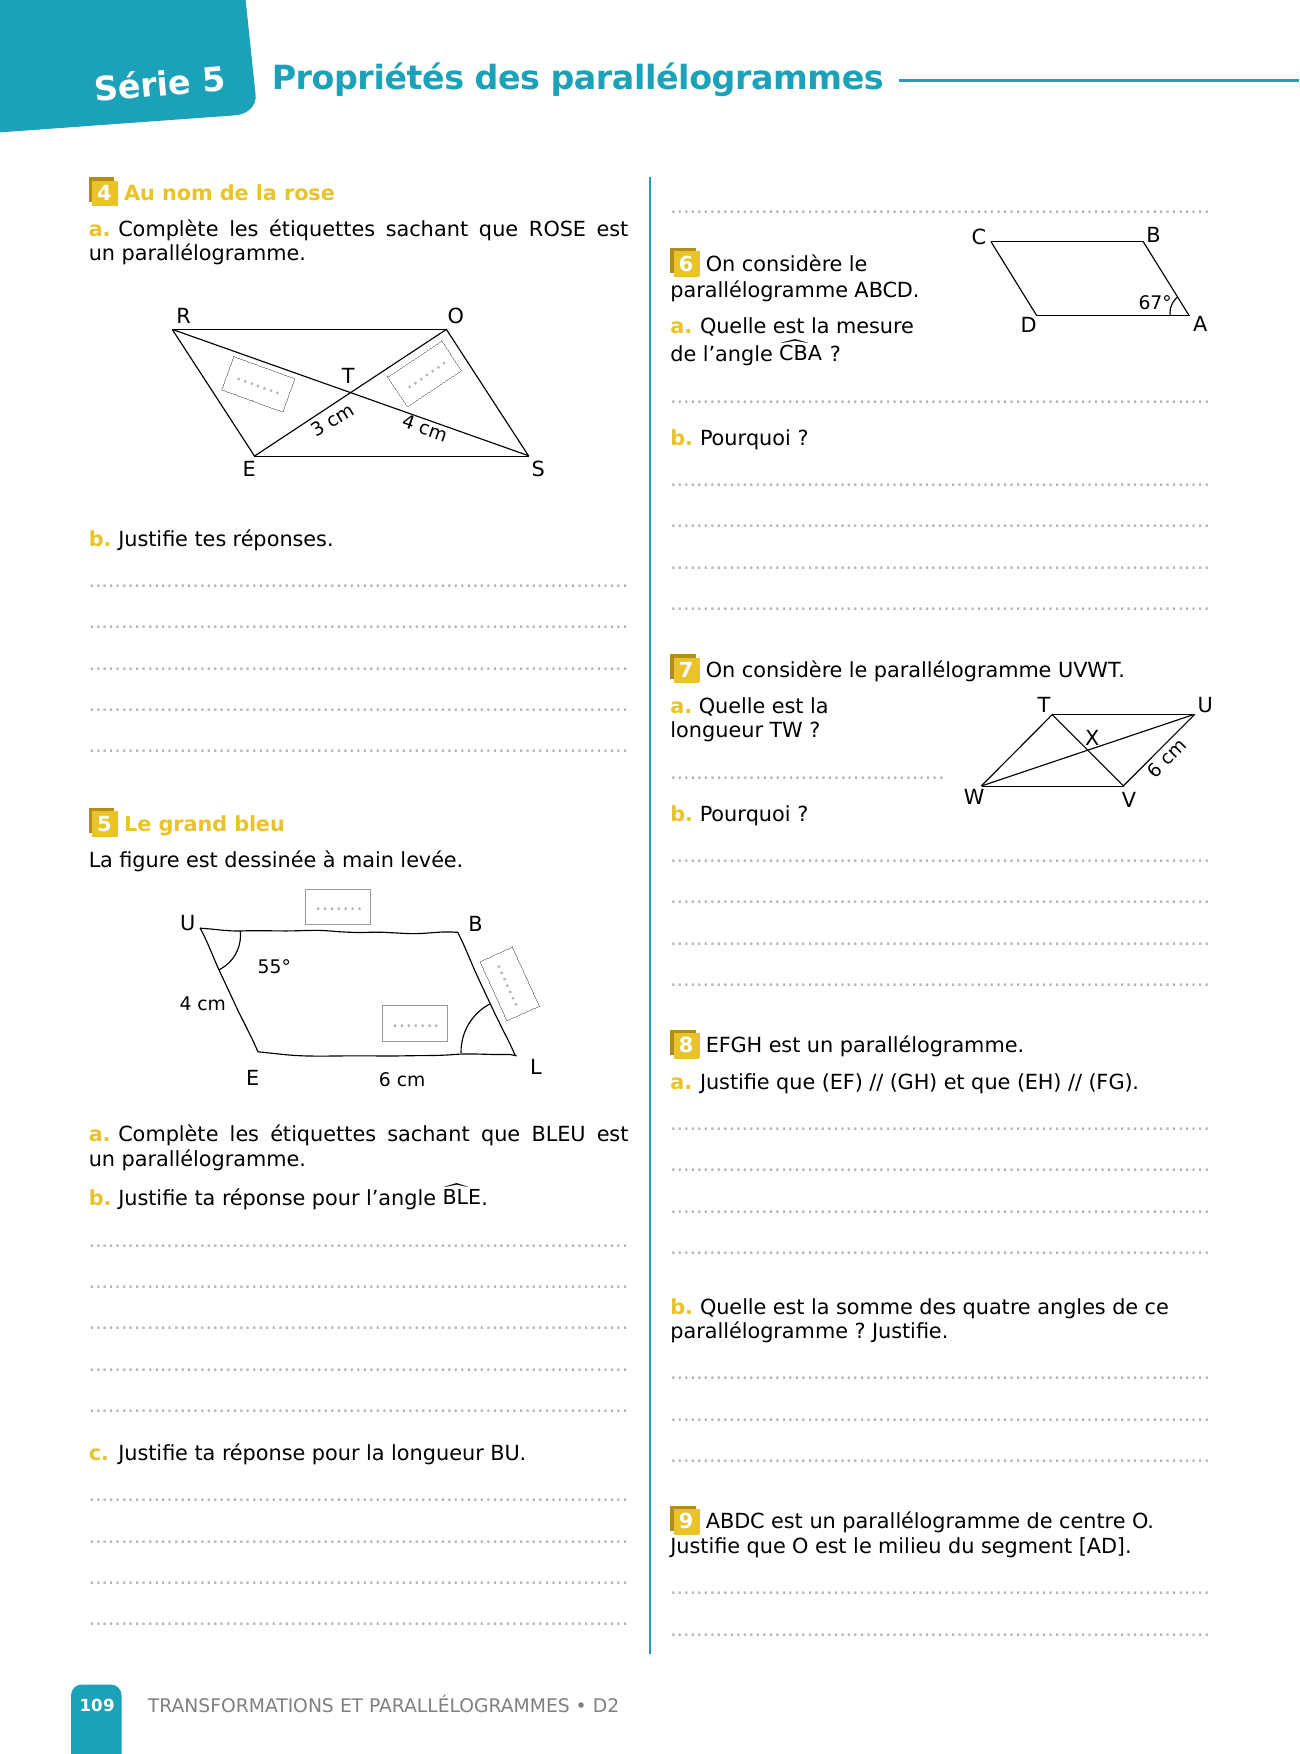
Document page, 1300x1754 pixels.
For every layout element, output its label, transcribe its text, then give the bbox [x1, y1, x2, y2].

list Complète les étiquettes sachant que BLEU est un parallélogramme. [88, 1122, 629, 1171]
subtitle On considère le parallélogramme ABCD. [670, 248, 1027, 303]
list Justifie que (EF) // (GH) et que (EH) // (FG). [670, 1070, 1211, 1094]
subtitle ABDC est un parallélogramme de centre O. Justifie que O est le milieu du segment [AD]. [670, 1506, 1211, 1558]
list Justifie tes réponses. [88, 527, 629, 551]
list Pourquoi ? [670, 426, 1211, 450]
subtitle On considère le parallélogramme ABCD. [1149, 248, 1211, 303]
subtitle Quelle est la somme des quatre angles de ce parallélogramme ? Justifie. [670, 1295, 1211, 1343]
list Justifie ta réponse pour la longueur BU. [88, 1441, 629, 1465]
list b. Pourquoi ? [670, 802, 1211, 826]
list La figure est dessinée à main levée. [88, 848, 629, 872]
subtitle EFGH est un parallélogramme. [696, 1030, 1211, 1058]
list a. Quelle est la longueur TW ? [670, 694, 1211, 743]
subtitle On considère le parallélogramme ABCD. [997, 248, 1176, 303]
subtitle Au nom de la rose [114, 177, 629, 205]
list Complète les étiquettes sachant que ROSE est un parallélogramme. [88, 217, 629, 266]
list Quelle est la mesure de l’angle ? [670, 314, 1211, 367]
subtitle On considère le parallélogramme UVWT. [696, 654, 1211, 682]
list Justifie ta réponse pour l’angle . [88, 1183, 629, 1211]
subtitle Le grand bleu [114, 808, 629, 836]
